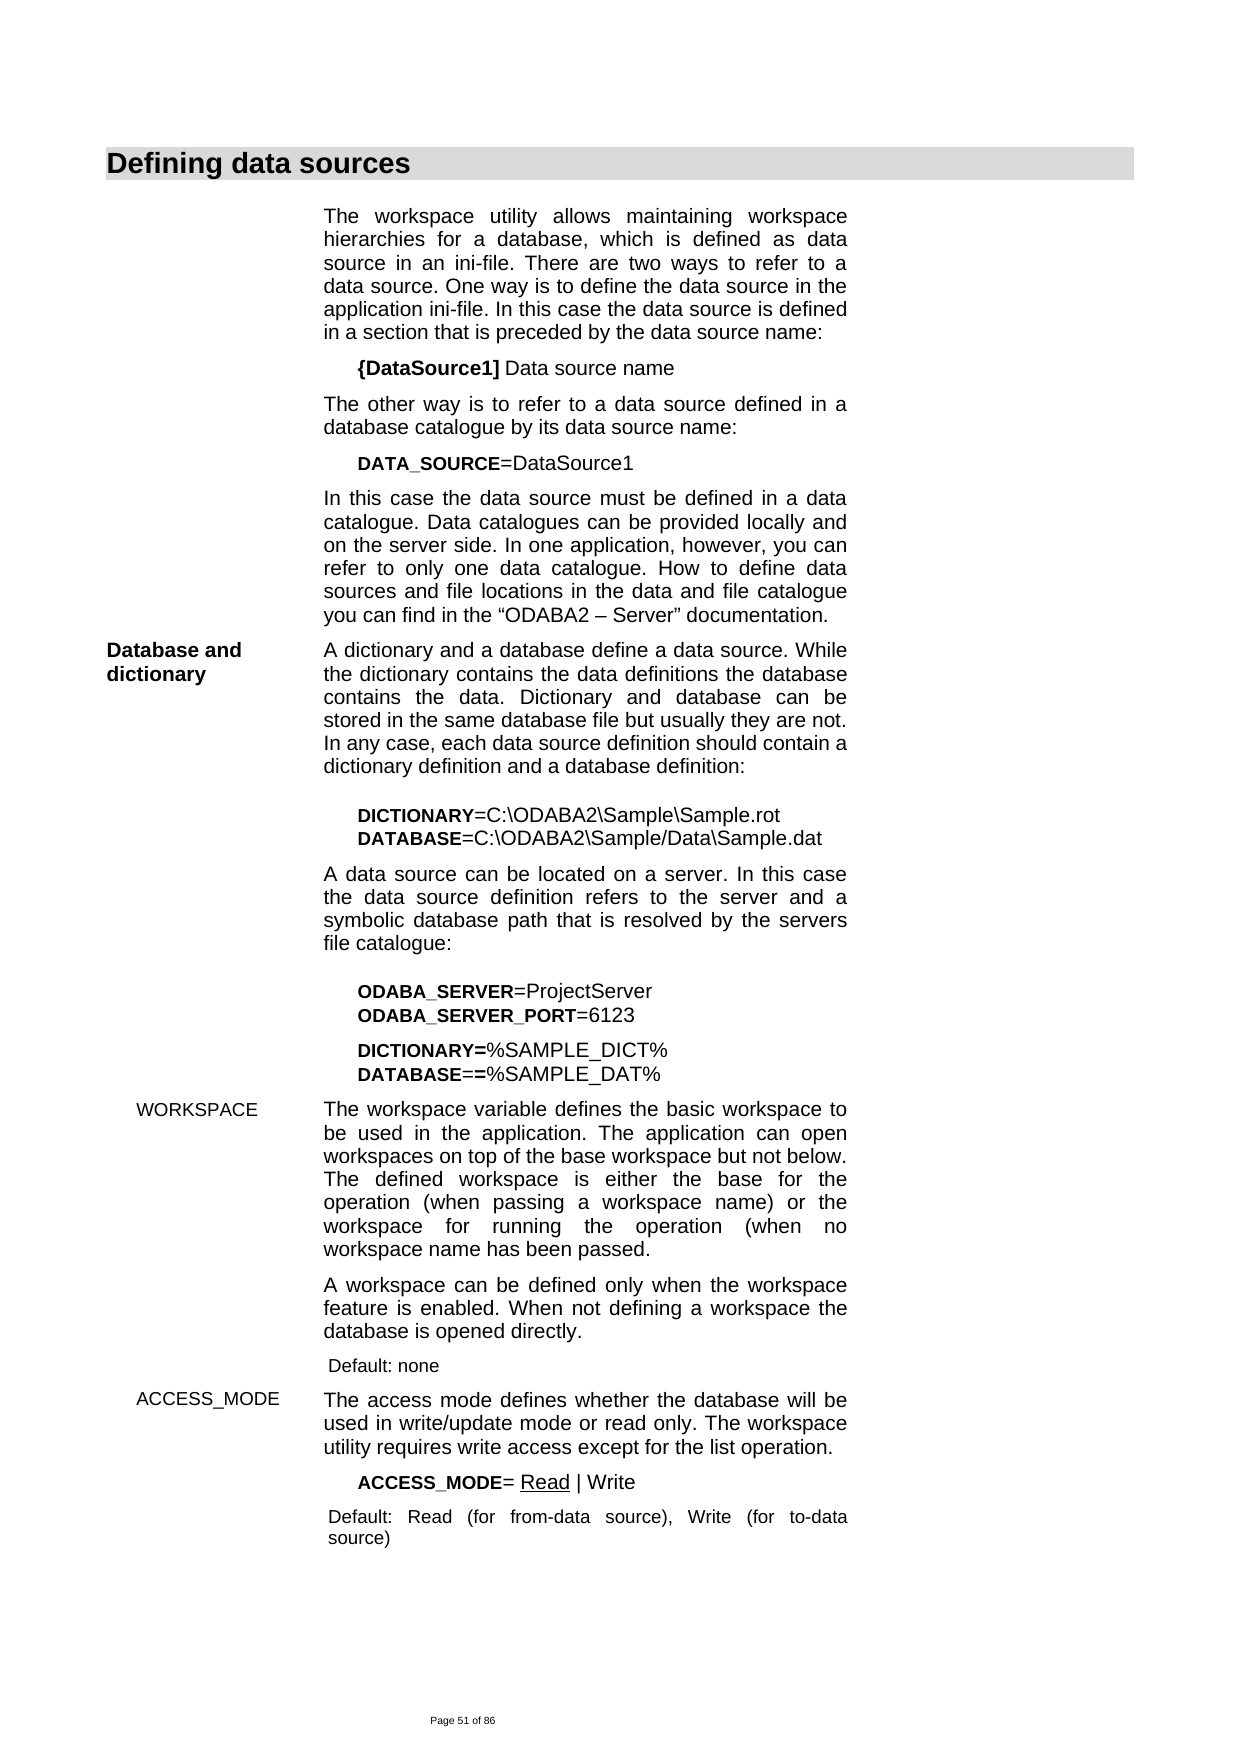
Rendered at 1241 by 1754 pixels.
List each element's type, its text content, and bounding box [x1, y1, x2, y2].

table_cell A dictionary and a database define a data source. While the dictionary contains the data definitions the database contains the data. Dictionary and database can be stored in the same database file but usually they are not. In any case, each data source definition should contain a dictionary definition and a database definition: DICTIONARY=C:\ODABA2\Sample\Sample.rot DATABASE=C:\ODABA2\Sample/Data\Sample.dat A data source can be located on a server. In this case the data source definition refers to the server and a symbolic database path that is resolved by the servers file catalogue: ODABA_SERVER=ProjectServer ODABA_SERVER_PORT=6123 DICTIONARY=%SAMPLE_DICT% DATABASE==%SAMPLE_DAT% [312, 639, 859, 1098]
table_cell WORKSPACE [95, 1098, 312, 1389]
table_cell The workspace variable defines the basic workspace to be used in the application. The application can open workspaces on top of the base workspace but not below. The defined workspace is either the base for the operation (when passing a workspace name) or the workspace for running the operation (when no workspace name has been passed. A workspace can be defined only when the workspace feature is enabled. When not defining a workspace the database is opened directly. Default: none [312, 1098, 859, 1389]
table_header The workspace utility allows maintaining workspace hierarchies for a database, which is defined as data source in an ini-file. There are two ways to refer to a data source. One way is to define the data source in the application ini-file. In this case the data source is defined in a section that is preceded by the data source name: {DataSource1] Data source name The other way is to refer to a data source defined in a database catalogue by its data source name: DATA_SOURCE=DataSource1 In this case the data source must be defined in a data catalogue. Data catalogues can be provided locally and on the server side. In one application, however, you can refer to only one data catalogue. How to define data sources and file locations in the data and file catalogue you can find in the “ODABA2 – Server” documentation. [312, 205, 859, 639]
table_header [95, 205, 312, 639]
subtitle Defining data sources [106, 147, 1134, 180]
table_cell The access mode defines whether the database will be used in write/update mode or read only. The workspace utility requires write access except for the list operation. ACCESS_MODE= Read | Write Default: Read (for from-data source), Write (for to-data source) [312, 1389, 859, 1561]
table_cell Database and dictionary [95, 639, 312, 1098]
table_cell ACCESS_MODE [95, 1389, 312, 1561]
